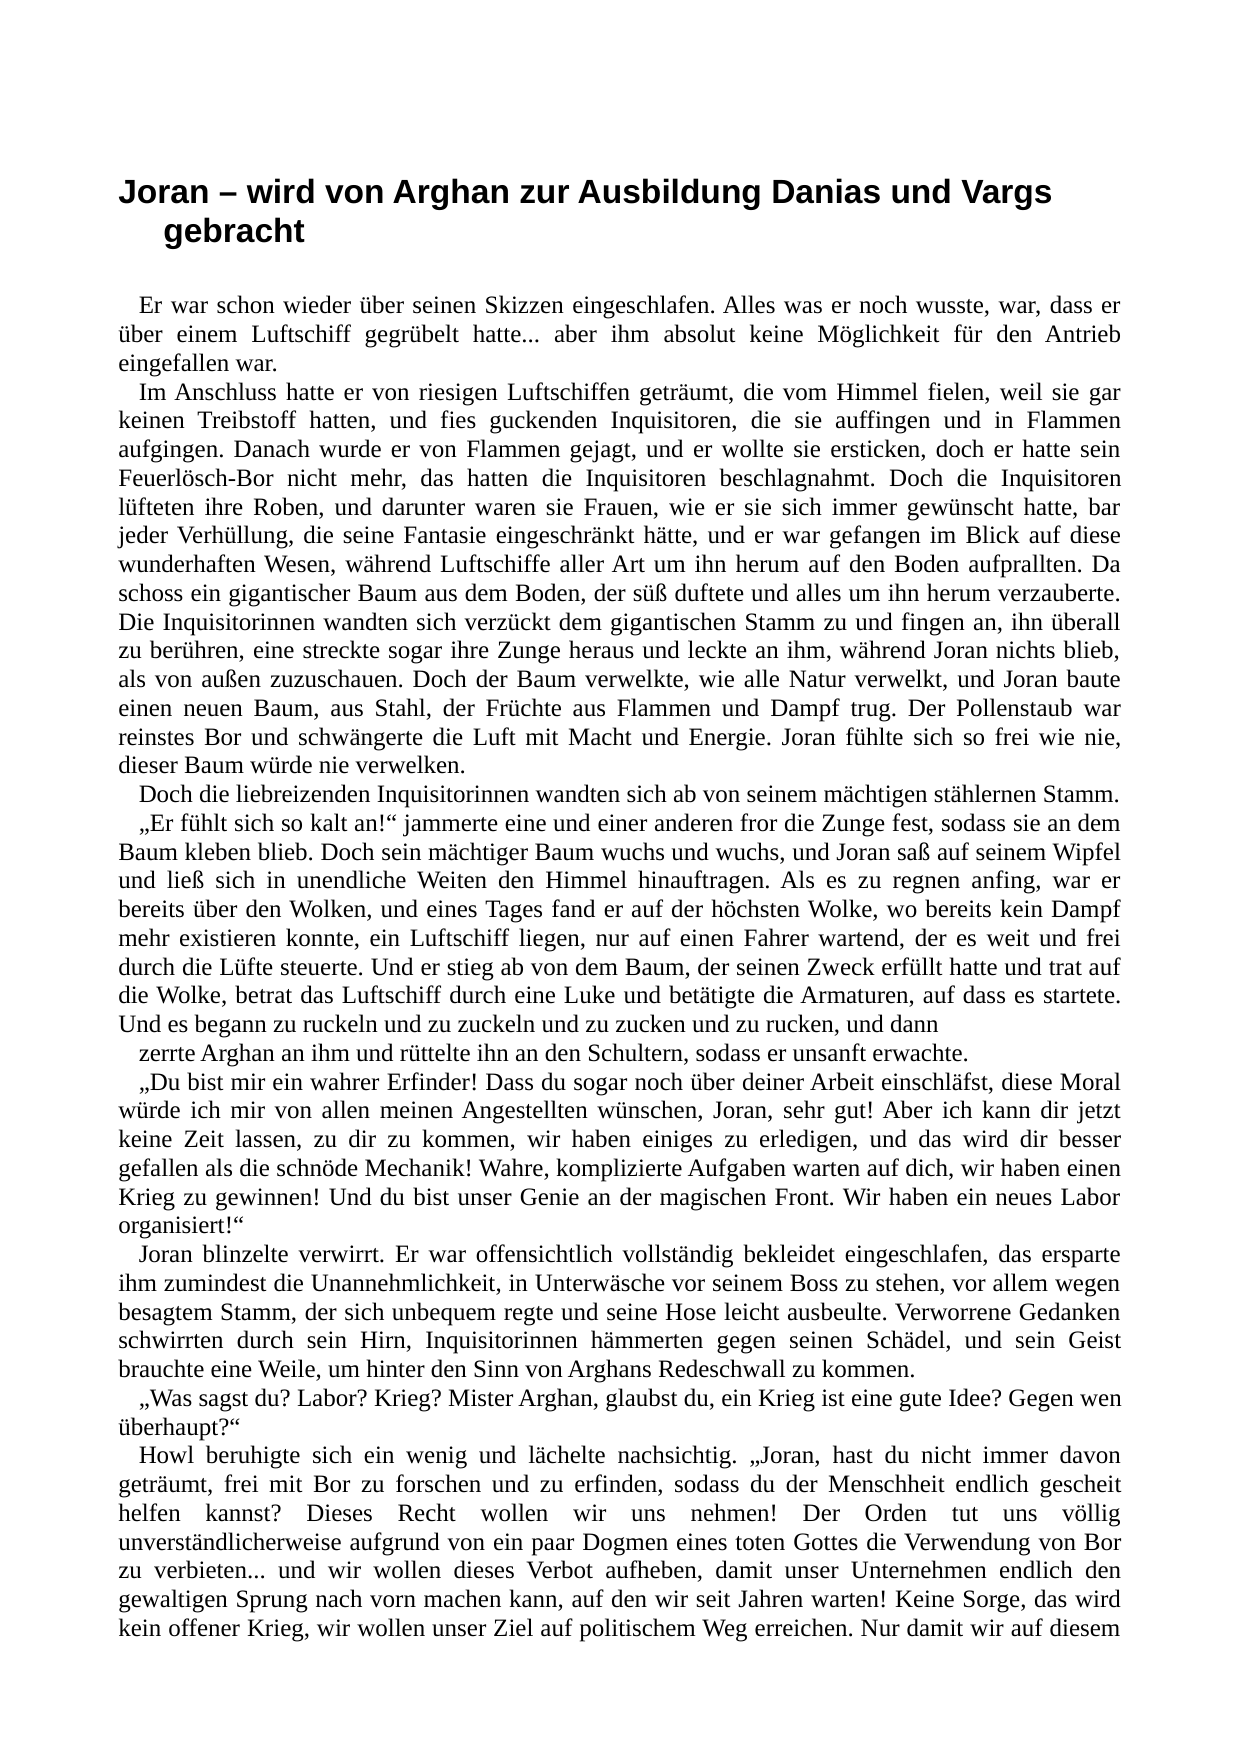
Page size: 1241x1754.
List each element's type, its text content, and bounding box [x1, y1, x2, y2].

text „Was sagst du? Labor? Krieg? Mister Arghan, glaubst du, ein Krieg ist eine gute Idee? Gegen wen überhaupt?“ [118, 1383, 1122, 1440]
text zerrte Arghan an ihm und rüttelte ihn an den Schultern, sodass er unsanft erwachte. [118, 1038, 1122, 1067]
text Howl beruhigte sich ein wenig und lächelte nachsichtig. „Joran, hast du nicht immer davon geträumt, frei mit Bor zu forschen und zu erfinden, sodass du der Menschheit endlich gescheit helfen kannst? Dieses Recht wollen wir uns nehmen! Der Orden tut uns völlig unverständlicherweise aufgrund von ein paar Dogmen eines toten Gottes die Verwendung von Bor zu verbieten... und wir wollen dieses Verbot aufheben, damit unser Unternehmen endlich den gewaltigen Sprung nach vorn machen kann, auf den wir seit Jahren warten! Keine Sorge, das wird kein offener Krieg, wir wollen unser Ziel auf politischem Weg erreichen. Nur damit wir auf diesem [118, 1440, 1122, 1642]
text Im Anschluss hatte er von riesigen Luftschiffen geträumt, die vom Himmel fielen, weil sie gar keinen Treibstoff hatten, und fies guckenden Inquisitoren, die sie auffingen und in Flammen aufgingen. Danach wurde er von Flammen gejagt, und er wollte sie ersticken, doch er hatte sein Feuerlösch-Bor nicht mehr, das hatten die Inquisitoren beschlagnahmt. Doch die Inquisitoren lüfteten ihre Roben, und darunter waren sie Frauen, wie er sie sich immer gewünscht hatte, bar jeder Verhüllung, die seine Fantasie eingeschränkt hätte, und er war gefangen im Blick auf diese wunderhaften Wesen, während Luftschiffe aller Art um ihn herum auf den Boden aufprallten. Da schoss ein gigantischer Baum aus dem Boden, der süß duftete und alles um ihn herum verzauberte. Die Inquisitorinnen wandten sich verzückt dem gigantischen Stamm zu und fingen an, ihn überall zu berühren, eine streckte sogar ihre Zunge heraus und leckte an ihm, während Joran nichts blieb, als von außen zuzuschauen. Doch der Baum verwelkte, wie alle Natur verwelkt, und Joran baute einen neuen Baum, aus Stahl, der Früchte aus Flammen und Dampf trug. Der Pollenstaub war reinstes Bor und schwängerte die Luft mit Macht und Energie. Joran fühlte sich so frei wie nie, dieser Baum würde nie verwelken. [118, 377, 1122, 779]
subtitle Joran – wird von Arghan zur Ausbildung Danias und Vargs gebracht [118, 172, 1122, 249]
text „Du bist mir ein wahrer Erfinder! Dass du sogar noch über deiner Arbeit einschläfst, diese Moral würde ich mir von allen meinen Angestellten wünschen, Joran, sehr gut! Aber ich kann dir jetzt keine Zeit lassen, zu dir zu kommen, wir haben einiges zu erledigen, und das wird dir besser gefallen als die schnöde Mechanik! Wahre, komplizierte Aufgaben warten auf dich, wir haben einen Krieg zu gewinnen! Und du bist unser Genie an der magischen Front. Wir haben ein neues Labor organisiert!“ [118, 1067, 1122, 1239]
text „Er fühlt sich so kalt an!“ jammerte eine und einer anderen fror die Zunge fest, sodass sie an dem Baum kleben blieb. Doch sein mächtiger Baum wuchs und wuchs, und Joran saß auf seinem Wipfel und ließ sich in unendliche Weiten den Himmel hinauftragen. Als es zu regnen anfing, war er bereits über den Wolken, und eines Tages fand er auf der höchsten Wolke, wo bereits kein Dampf mehr existieren konnte, ein Luftschiff liegen, nur auf einen Fahrer wartend, der es weit und frei durch die Lüfte steuerte. Und er stieg ab von dem Baum, der seinen Zweck erfüllt hatte und trat auf die Wolke, betrat das Luftschiff durch eine Luke und betätigte die Armaturen, auf dass es startete. Und es begann zu ruckeln und zu zuckeln und zu zucken und zu rucken, und dann [118, 808, 1122, 1038]
text Joran blinzelte verwirrt. Er war offensichtlich vollständig bekleidet eingeschlafen, das ersparte ihm zumindest die Unannehmlichkeit, in Unterwäsche vor seinem Boss zu stehen, vor allem wegen besagtem Stamm, der sich unbequem regte und seine Hose leicht ausbeulte. Verworrene Gedanken schwirrten durch sein Hirn, Inquisitorinnen hämmerten gegen seinen Schädel, und sein Geist brauchte eine Weile, um hinter den Sinn von Arghans Redeschwall zu kommen. [118, 1239, 1122, 1383]
text Doch die liebreizenden Inquisitorinnen wandten sich ab von seinem mächtigen stählernen Stamm. [118, 779, 1122, 808]
text Er war schon wieder über seinen Skizzen eingeschlafen. Alles was er noch wusste, war, dass er über einem Luftschiff gegrübelt hatte... aber ihm absolut keine Möglichkeit für den Antrieb eingefallen war. [118, 290, 1122, 377]
